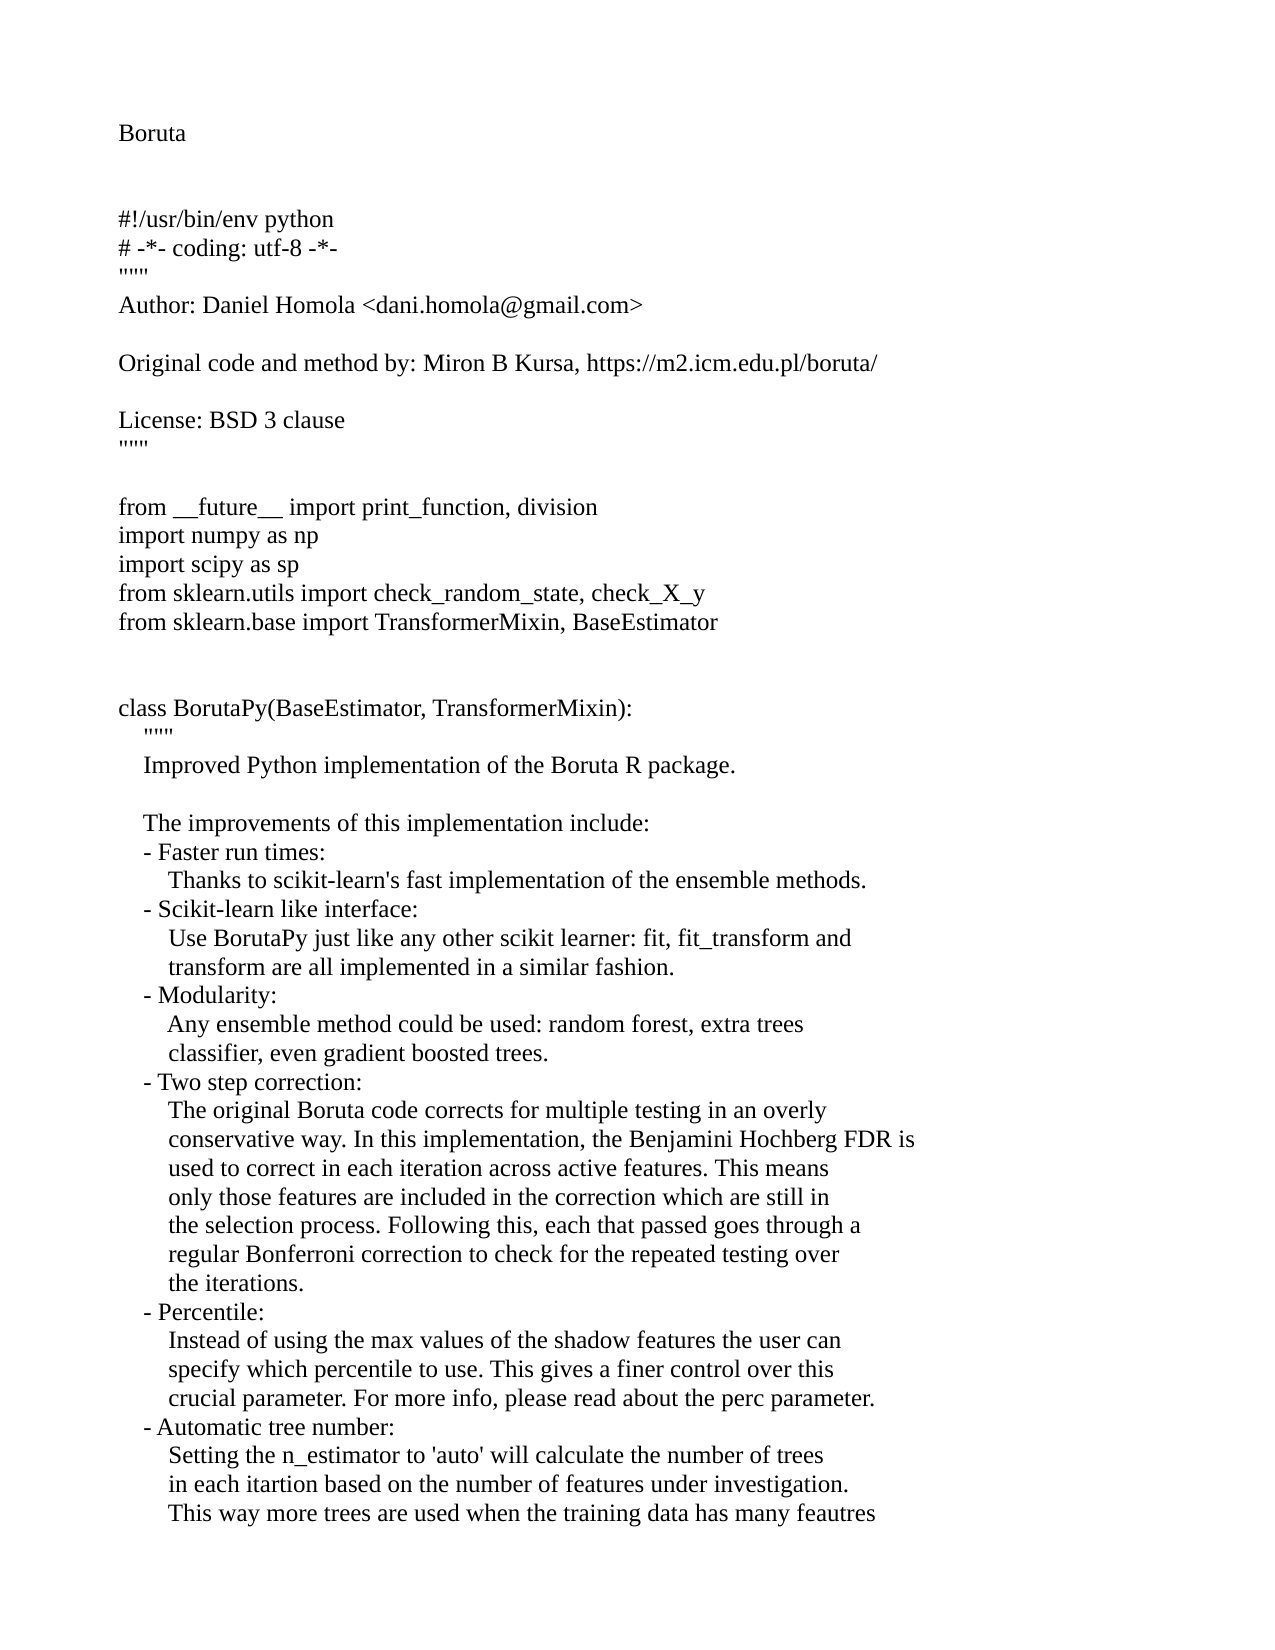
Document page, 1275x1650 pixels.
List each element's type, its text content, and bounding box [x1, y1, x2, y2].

text - Faster run times: [118, 837, 1157, 866]
text - Modularity: [118, 981, 1157, 1009]
text regular Bonferroni correction to check for the repeated testing over [118, 1239, 1157, 1268]
text Boruta [118, 118, 1157, 147]
text - Two step correction: [118, 1067, 1157, 1096]
text classifier, even gradient boosted trees. [118, 1038, 1157, 1067]
text only those features are included in the correction which are still in [118, 1182, 1157, 1211]
text from sklearn.base import TransformerMixin, BaseEstimator [118, 607, 1157, 636]
text """ [118, 722, 1157, 751]
text specify which percentile to use. This gives a finer control over this [118, 1354, 1157, 1383]
text used to correct in each iteration across active features. This means [118, 1153, 1157, 1182]
text the iterations. [118, 1268, 1157, 1297]
text transform are all implemented in a similar fashion. [118, 952, 1157, 981]
text #!/usr/bin/env python [118, 204, 1157, 233]
text Use BorutaPy just like any other scikit learner: fit, fit_transform and [118, 923, 1157, 952]
text conservative way. In this implementation, the Benjamini Hochberg FDR is [118, 1124, 1157, 1153]
text Setting the n_estimator to 'auto' will calculate the number of trees [118, 1441, 1157, 1469]
text The improvements of this implementation include: [118, 808, 1157, 837]
text License: BSD 3 clause [118, 406, 1157, 434]
text - Scikit-learn like interface: [118, 894, 1157, 923]
text This way more trees are used when the training data has many feautres [118, 1498, 1157, 1527]
text Instead of using the max values of the shadow features the user can [118, 1326, 1157, 1354]
text - Automatic tree number: [118, 1412, 1157, 1441]
text Improved Python implementation of the Boruta R package. [118, 751, 1157, 779]
text Author: Daniel Homola <dani.homola@gmail.com> [118, 291, 1157, 319]
text class BorutaPy(BaseEstimator, TransformerMixin): [118, 693, 1157, 722]
text in each itartion based on the number of features under investigation. [118, 1469, 1157, 1498]
text the selection process. Following this, each that passed goes through a [118, 1211, 1157, 1239]
text Any ensemble method could be used: random forest, extra trees [118, 1009, 1157, 1038]
text import scipy as sp [118, 549, 1157, 578]
text crucial parameter. For more info, please read about the perc parameter. [118, 1383, 1157, 1412]
text Original code and method by: Miron B Kursa, https://m2.icm.edu.pl/boruta/ [118, 348, 1157, 377]
text The original Boruta code corrects for multiple testing in an overly [118, 1096, 1157, 1124]
text - Percentile: [118, 1297, 1157, 1326]
text from __future__ import print_function, division [118, 492, 1157, 521]
text """ [118, 434, 1157, 463]
text from sklearn.utils import check_random_state, check_X_y [118, 578, 1157, 607]
text import numpy as np [118, 521, 1157, 549]
text """ [118, 262, 1157, 291]
text # -*- coding: utf-8 -*- [118, 233, 1157, 262]
text Thanks to scikit-learn's fast implementation of the ensemble methods. [118, 866, 1157, 894]
